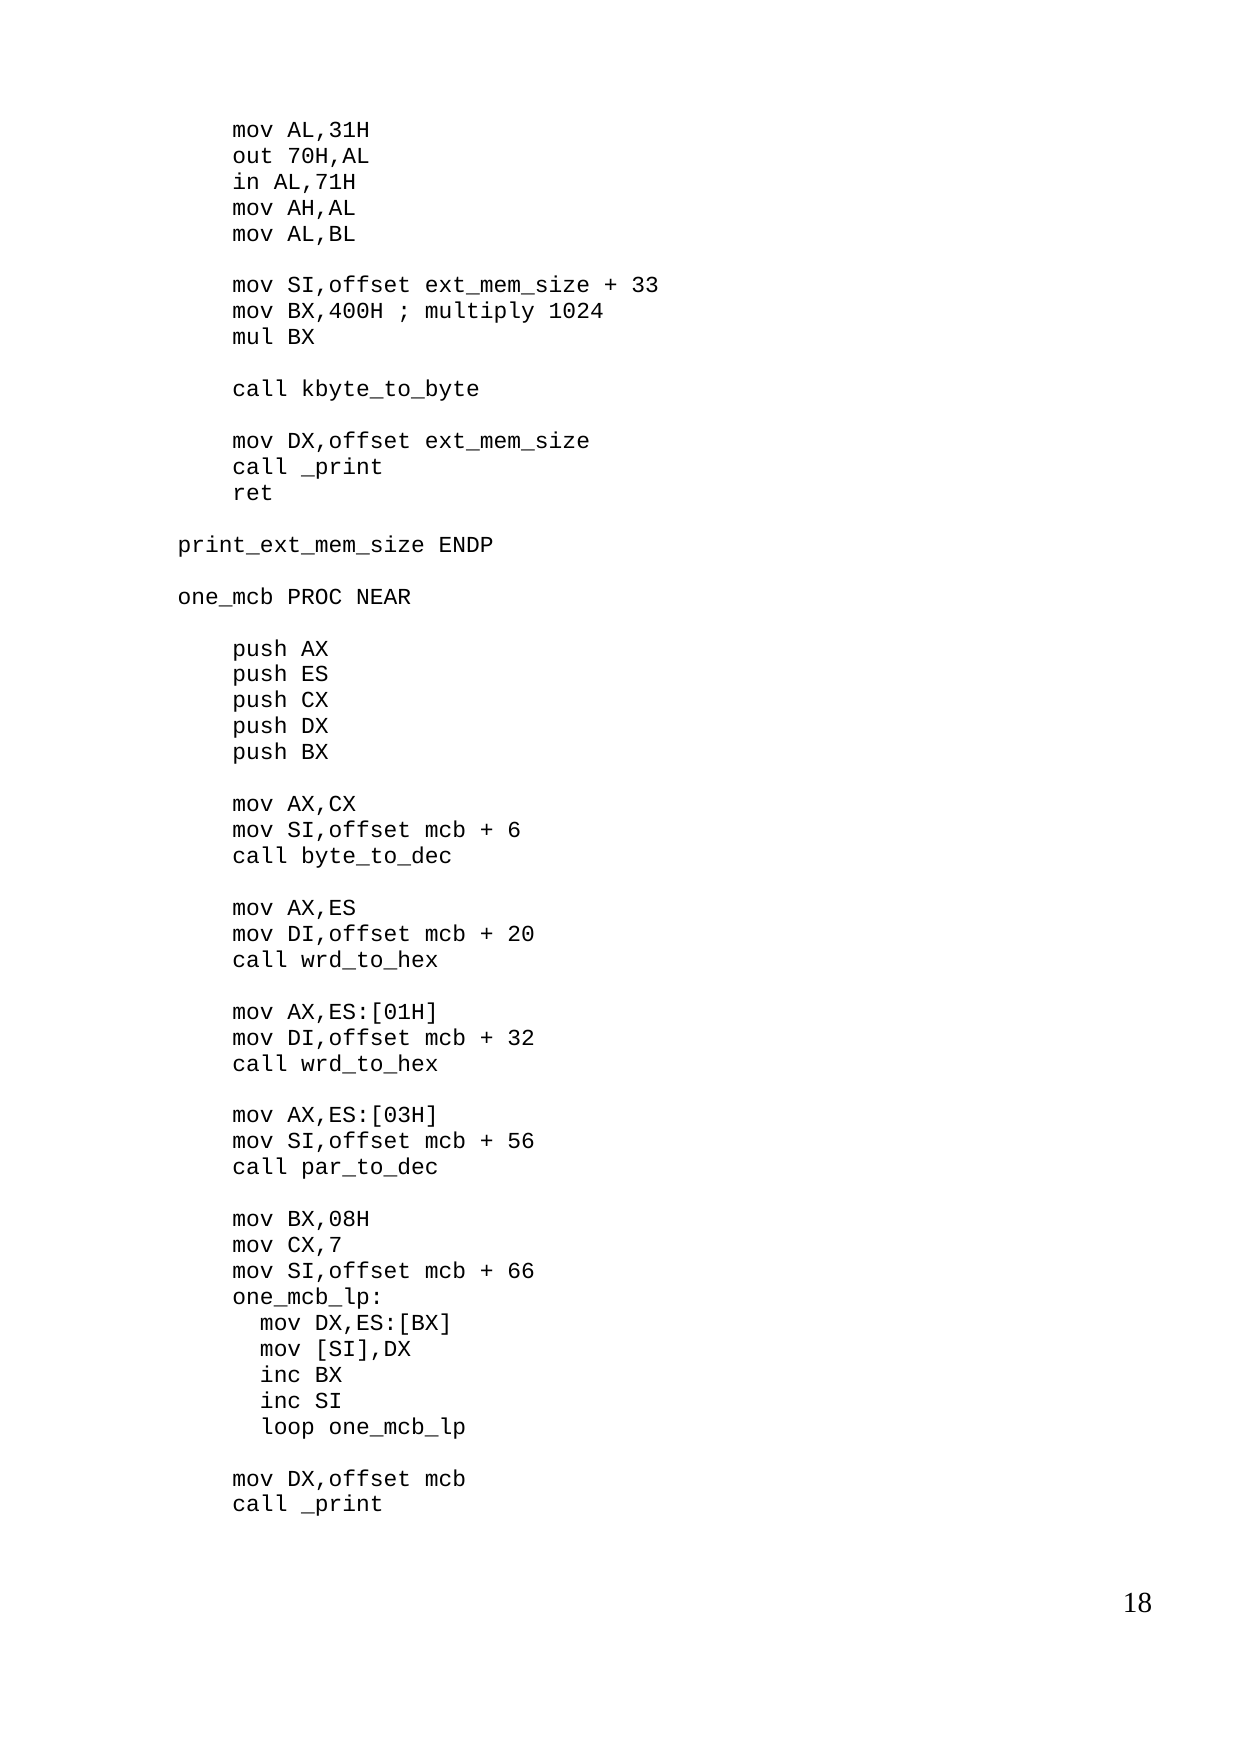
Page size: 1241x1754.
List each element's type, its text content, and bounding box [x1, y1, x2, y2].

text ret [177, 481, 1152, 507]
text mov SI,offset mcb + 66 [177, 1259, 1152, 1285]
text mov SI,offset mcb + 56 [177, 1130, 1152, 1156]
text mov AL,31H [177, 118, 1152, 144]
text mov DI,offset mcb + 20 [177, 922, 1152, 948]
text mov BX,400H ; multiply 1024 [177, 300, 1152, 326]
text inc BX [177, 1363, 1152, 1389]
text mul BX [177, 326, 1152, 352]
text mov SI,offset mcb + 6 [177, 818, 1152, 844]
text mov AX,ES:[03H] [177, 1104, 1152, 1130]
text one_mcb PROC NEAR [177, 585, 1152, 611]
text mov DX,offset ext_mem_size [177, 429, 1152, 455]
text mov AX,ES:[01H] [177, 1000, 1152, 1026]
text push AX [177, 637, 1152, 663]
text one_mcb_lp: [177, 1285, 1152, 1311]
text call par_to_dec [177, 1156, 1152, 1182]
text push CX [177, 689, 1152, 715]
text push DX [177, 715, 1152, 741]
text out 70H,AL [177, 144, 1152, 170]
text call byte_to_dec [177, 844, 1152, 870]
text inc SI [177, 1389, 1152, 1415]
text call wrd_to_hex [177, 1052, 1152, 1078]
text push ES [177, 663, 1152, 689]
text mov AL,BL [177, 222, 1152, 248]
text mov AX,ES [177, 896, 1152, 922]
text call _print [177, 455, 1152, 481]
text call _print [177, 1493, 1152, 1519]
text mov AX,CX [177, 792, 1152, 818]
text mov CX,7 [177, 1233, 1152, 1259]
text loop one_mcb_lp [177, 1415, 1152, 1441]
text mov BX,08H [177, 1207, 1152, 1233]
text print_ext_mem_size ENDP [177, 533, 1152, 559]
text mov DI,offset mcb + 32 [177, 1026, 1152, 1052]
text in AL,71H [177, 170, 1152, 196]
text mov SI,offset ext_mem_size + 33 [177, 274, 1152, 300]
text call kbyte_to_byte [177, 377, 1152, 403]
text mov DX,ES:[BX] [177, 1311, 1152, 1337]
text call wrd_to_hex [177, 948, 1152, 974]
text mov DX,offset mcb [177, 1467, 1152, 1493]
text mov [SI],DX [177, 1337, 1152, 1363]
text push BX [177, 741, 1152, 767]
text mov AH,AL [177, 196, 1152, 222]
